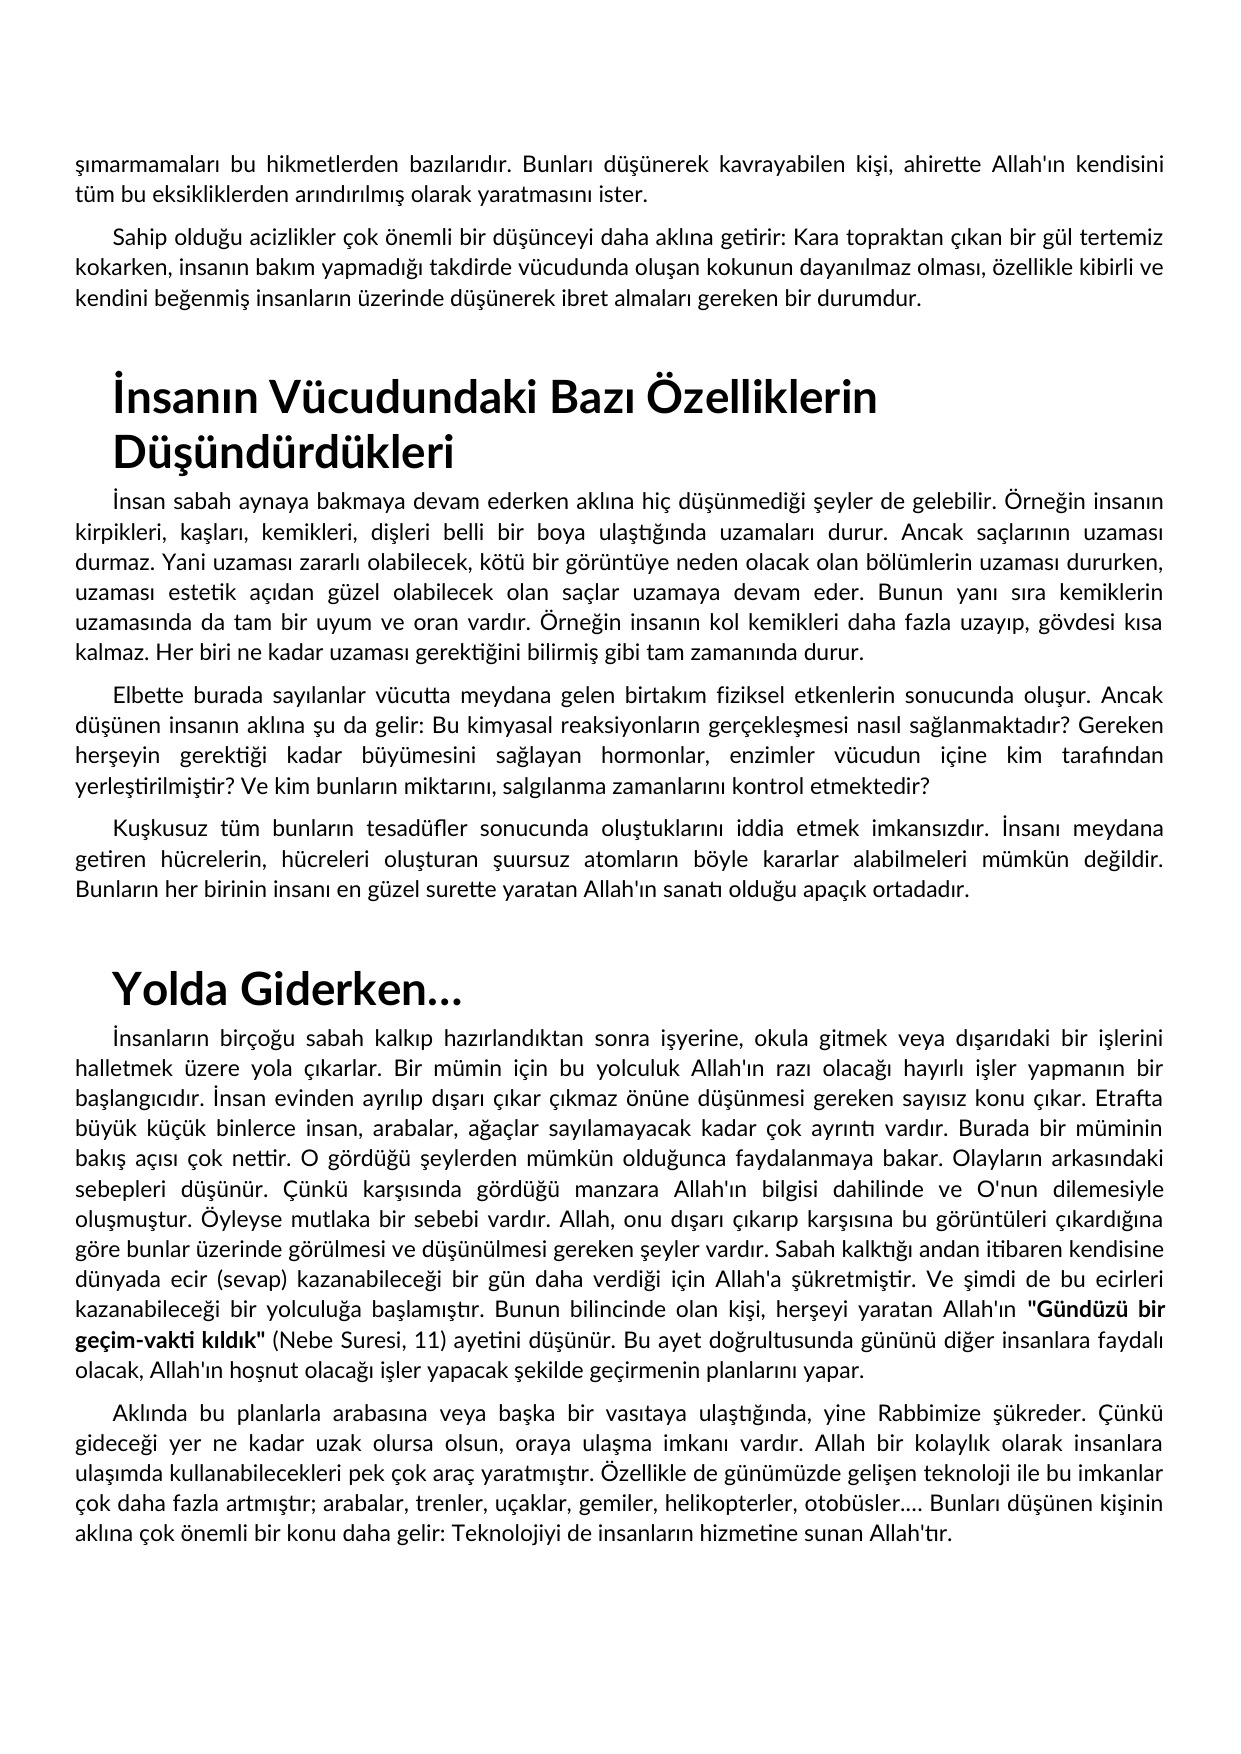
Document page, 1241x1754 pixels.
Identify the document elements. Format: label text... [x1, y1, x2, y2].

text Sahip olduğu acizlikler çok önemli bir düşünceyi daha aklına getirir: Kara topraktan çıkan bir gül tertemiz kokarken, insanın bakım yapmadığı takdirde vücudunda oluşan kokunun dayanılmaz olması, özellikle kibirli ve kendini beğenmiş insanların üzerinde düşünerek ibret almaları gereken bir durumdur. [75, 223, 1165, 311]
text Kuşkusuz tüm bunların tesadüfler sonucunda oluştuklarını iddia etmek imkansızdır. İnsanı meydana getiren hücrelerin, hücreleri oluşturan şuursuz atomların böyle kararlar alabilmeleri mümkün değildir. Bunların her birinin insanı en güzel surette yaratan Allah'ın sanatı olduğu apaçık ortadadır. [75, 814, 1165, 902]
text İnsanların birçoğu sabah kalkıp hazırlandıktan sonra işyerine, okula gitmek veya dışarıdaki bir işlerini halletmek üzere yola çıkarlar. Bir mümin için bu yolculuk Allah'ın razı olacağı hayırlı işler yapmanın bir başlangıcıdır. İnsan evinden ayrılıp dışarı çıkar çıkmaz önüne düşünmesi gereken sayısız konu çıkar. Etrafta büyük küçük binlerce insan, arabalar, ağaçlar sayılamayacak kadar çok ayrıntı vardır. Burada bir müminin bakış açısı çok nettir. O gördüğü şeylerden mümkün olduğunca faydalanmaya bakar. Olayların arkasındaki sebepleri düşünür. Çünkü karşısında gördüğü manzara Allah'ın bilgisi dahilinde ve O'nun dilemesiyle oluşmuştur. Öyleyse mutlaka bir sebebi vardır. Allah, onu dışarı çıkarıp karşısına bu görüntüleri çıkardığına göre bunlar üzerinde görülmesi ve düşünülmesi gereken şeyler vardır. Sabah kalktığı andan itibaren kendisine dünyada ecir (sevap) kazanabileceği bir gün daha verdiği için Allah'a şükretmiştir. Ve şimdi de bu ecirleri kazanabileceği bir yolculuğa başlamıştır. Bunun bilincinde olan kişi, herşeyi yaratan Allah'ın "Gündüzü bir geçim-vakti kıldık" (Nebe Suresi, 11) ayetini düşünür. Bu ayet doğrultusunda gününü diğer insanlara faydalı olacak, Allah'ın hoşnut olacağı işler yapacak şekilde geçirmenin planlarını yapar. [75, 1023, 1165, 1383]
subtitle İnsanın Vücudundaki Bazı Özelliklerin Düşündürdükleri [112, 369, 1165, 479]
text Elbette burada sayılanlar vücutta meydana gelen birtakım fiziksel etkenlerin sonucunda oluşur. Ancak düşünen insanın aklına şu da gelir: Bu kimyasal reaksiyonların gerçekleşmesi nasıl sağlanmaktadır? Gereken herşeyin gerektiği kadar büyümesini sağlayan hormonlar, enzimler vücudun içine kim tarafından yerleştirilmiştir? Ve kim bunların miktarını, salgılanma zamanlarını kontrol etmektedir? [75, 681, 1165, 799]
subtitle Yolda Giderken… [112, 960, 1165, 1015]
text şımarmamaları bu hikmetlerden bazılarıdır. Bunları düşünerek kavrayabilen kişi, ahirette Allah'ın kendisini tüm bu eksikliklerden arındırılmış olarak yaratmasını ister. [75, 150, 1165, 208]
text İnsan sabah aynaya bakmaya devam ederken aklına hiç düşünmediği şeyler de gelebilir. Örneğin insanın kirpikleri, kaşları, kemikleri, dişleri belli bir boya ulaştığında uzamaları durur. Ancak saçlarının uzaması durmaz. Yani uzaması zararlı olabilecek, kötü bir görüntüye neden olacak olan bölümlerin uzaması dururken, uzaması estetik açıdan güzel olabilecek olan saçlar uzamaya devam eder. Bunun yanı sıra kemiklerin uzamasında da tam bir uyum ve oran vardır. Örneğin insanın kol kemikleri daha fazla uzayıp, gövdesi kısa kalmaz. Her biri ne kadar uzaması gerektiğini bilirmiş gibi tam zamanında durur. [75, 487, 1165, 666]
text Aklında bu planlarla arabasına veya başka bir vasıtaya ulaştığında, yine Rabbimize şükreder. Çünkü gideceği yer ne kadar uzak olursa olsun, oraya ulaşma imkanı vardır. Allah bir kolaylık olarak insanlara ulaşımda kullanabilecekleri pek çok araç yaratmıştır. Özellikle de günümüzde gelişen teknoloji ile bu imkanlar çok daha fazla artmıştır; arabalar, trenler, uçaklar, gemiler, helikopterler, otobüsler.… Bunları düşünen kişinin aklına çok önemli bir konu daha gelir: Teknolojiyi de insanların hizmetine sunan Allah'tır. [75, 1398, 1165, 1547]
